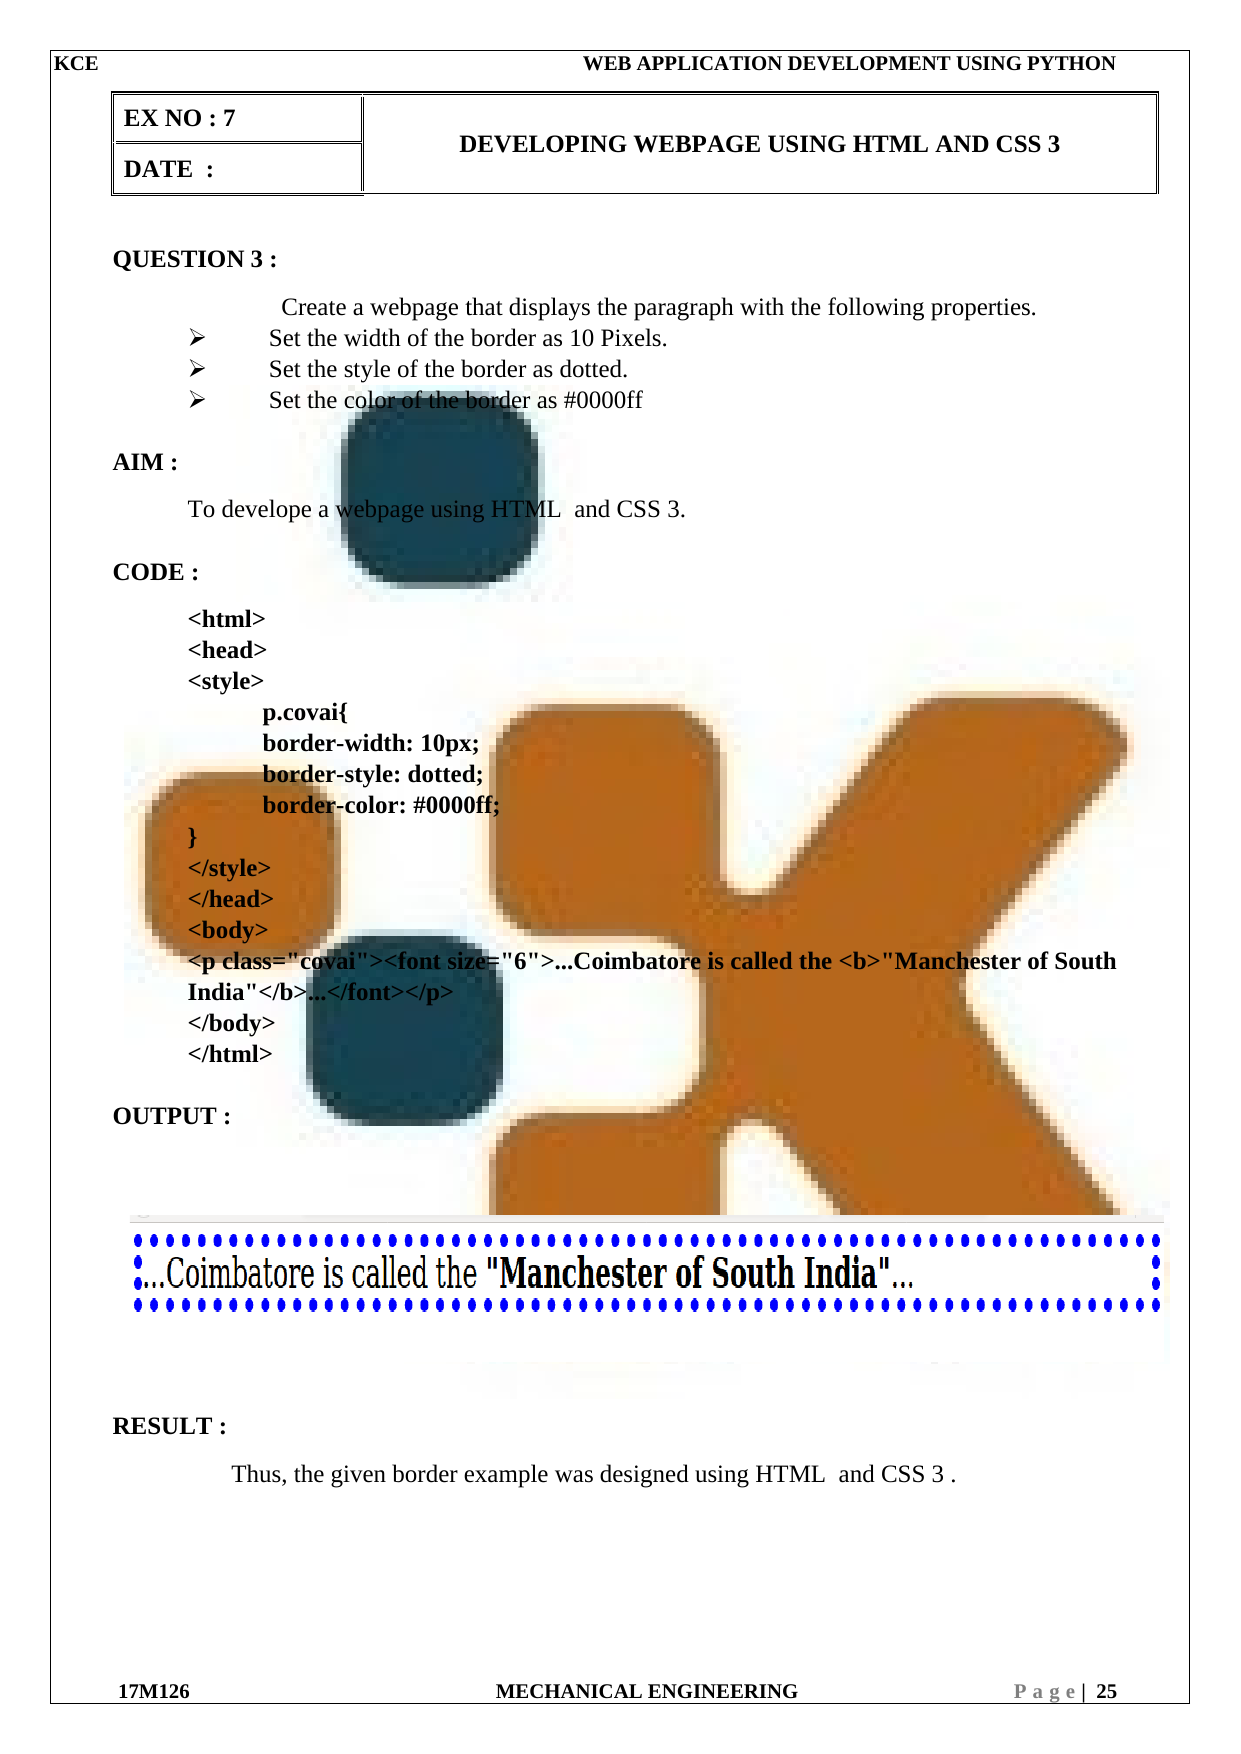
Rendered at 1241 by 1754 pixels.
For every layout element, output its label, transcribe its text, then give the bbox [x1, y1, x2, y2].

list Set the width of the border as 10 Pixels. [112, 323, 1181, 351]
text <html> [112, 604, 1181, 633]
text CODE : [112, 557, 1181, 585]
text </html> [112, 1039, 1181, 1068]
text Thus, the given border example was designed using HTML and CSS 3 . [112, 1459, 1181, 1488]
text AIM : [112, 447, 1181, 476]
list Set the style of the border as dotted. [112, 354, 1181, 382]
text </head> [112, 884, 1181, 912]
text border-color: #0000ff; [112, 791, 1181, 819]
text <body> [112, 915, 1181, 943]
text OUTPUT : [112, 1101, 1181, 1130]
text Create a webpage that displays the paragraph with the following properties. [112, 292, 1181, 320]
text } [112, 822, 1181, 850]
picture [124, 585, 1170, 604]
table_header DEVELOPING WEBPAGE USING HTML AND CSS 3 [362, 95, 1156, 193]
text <head> [112, 635, 1181, 664]
text To develope a webpage using HTML and CSS 3. [112, 494, 1181, 523]
table_header EX NO : 7 [114, 95, 362, 141]
text border-style: dotted; [112, 759, 1181, 788]
text <p class="covai"><font size="6">...Coimbatore is called the <b>"Manchester of South [112, 946, 1181, 974]
text <style> [112, 666, 1181, 695]
text p.covai{ [112, 697, 1181, 726]
text India"</b>...</font></p> [112, 977, 1181, 1006]
text RESULT : [112, 1411, 1181, 1440]
table_cell DATE : [114, 141, 362, 193]
text QUESTION 3 : [112, 244, 1181, 273]
picture [124, 413, 1170, 447]
picture [124, 523, 1170, 557]
text </body> [112, 1008, 1181, 1037]
picture [124, 1068, 1170, 1101]
text border-width: 10px; [112, 728, 1181, 757]
picture [124, 1130, 1170, 1399]
picture [124, 476, 1170, 494]
list Set the color of the border as #0000ff [112, 385, 1181, 413]
text </style> [112, 853, 1181, 881]
